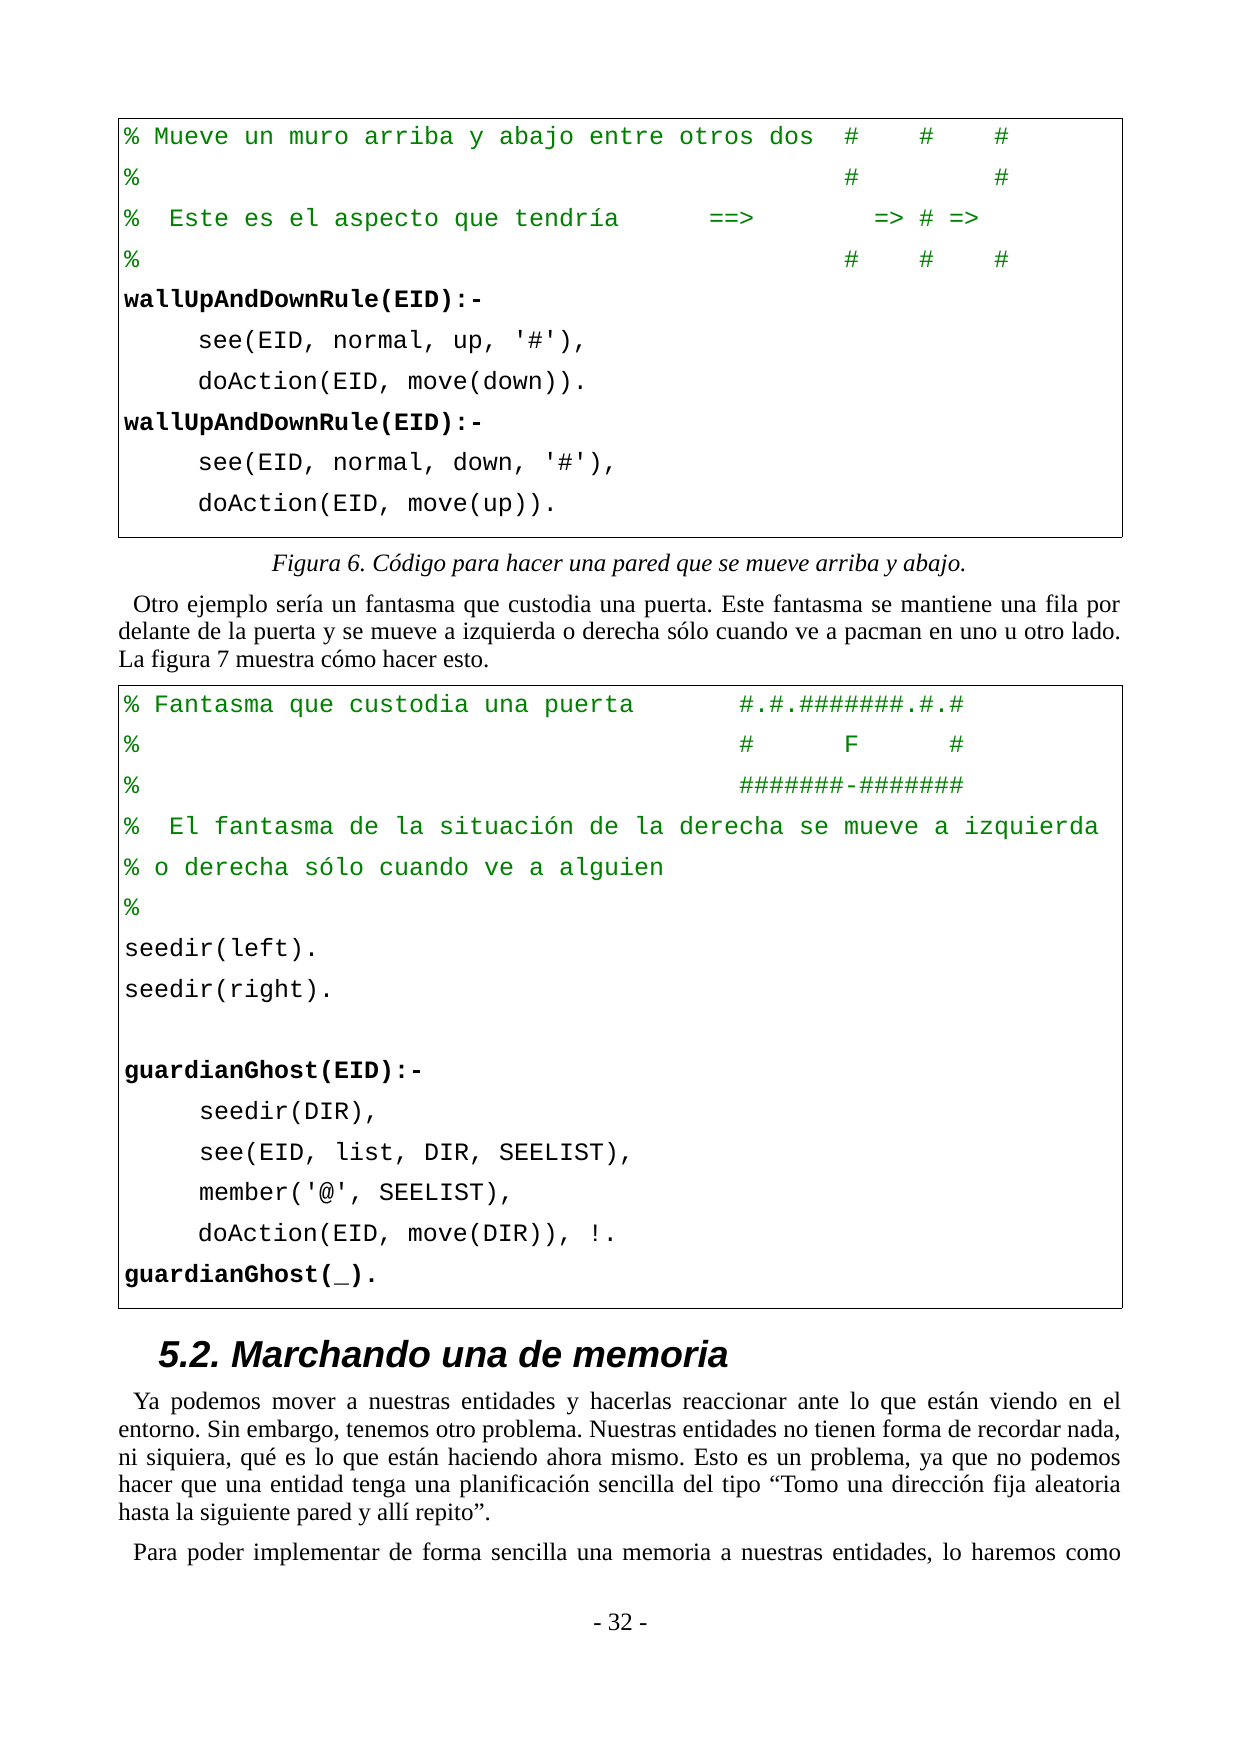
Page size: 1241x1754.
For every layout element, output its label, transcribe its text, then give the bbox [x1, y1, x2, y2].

text Figura 6. Código para hacer una pared que se mueve arriba y abajo. [118, 549, 1122, 577]
table_header % Fantasma que custodia una puerta #.#.#######.#.# % # F # % #######-####### % El fantasma de la situación de la derecha se mueve a izquierda % o derecha sólo cuando ve a alguien % seedir(left). seedir(right). guardianGhost(EID):- seedir(DIR), see(EID, list, DIR, SEELIST), member('@', SEELIST), doAction(EID, move(DIR)), !. guardianGhost(_). [119, 686, 1122, 1308]
table_header % Mueve un muro arriba y abajo entre otros dos # # # % # # % Este es el aspecto que tendría ==> => # => % # # # wallUpAndDownRule(EID):- see(EID, normal, up, '#'), doAction(EID, move(down)). wallUpAndDownRule(EID):- see(EID, normal, down, '#'), doAction(EID, move(up)). [119, 119, 1122, 537]
text Para poder implementar de forma sencilla una memoria a nuestras entidades, lo haremos como [118, 1538, 1122, 1566]
subtitle Marchando una de memoria [148, 1333, 1122, 1375]
text Otro ejemplo sería un fantasma que custodia una puerta. Este fantasma se mantiene una fila por delante de la puerta y se mueve a izquierda o derecha sólo cuando ve a pacman en uno u otro lado. La figura 7 muestra cómo hacer esto. [118, 590, 1122, 673]
text Ya podemos mover a nuestras entidades y hacerlas reaccionar ante lo que están viendo en el entorno. Sin embargo, tenemos otro problema. Nuestras entidades no tienen forma de recordar nada, ni siquiera, qué es lo que están haciendo ahora mismo. Esto es un problema, ya que no podemos hacer que una entidad tenga una planificación sencilla del tipo “Tomo una dirección fija aleatoria hasta la siguiente pared y allí repito”. [118, 1387, 1122, 1526]
